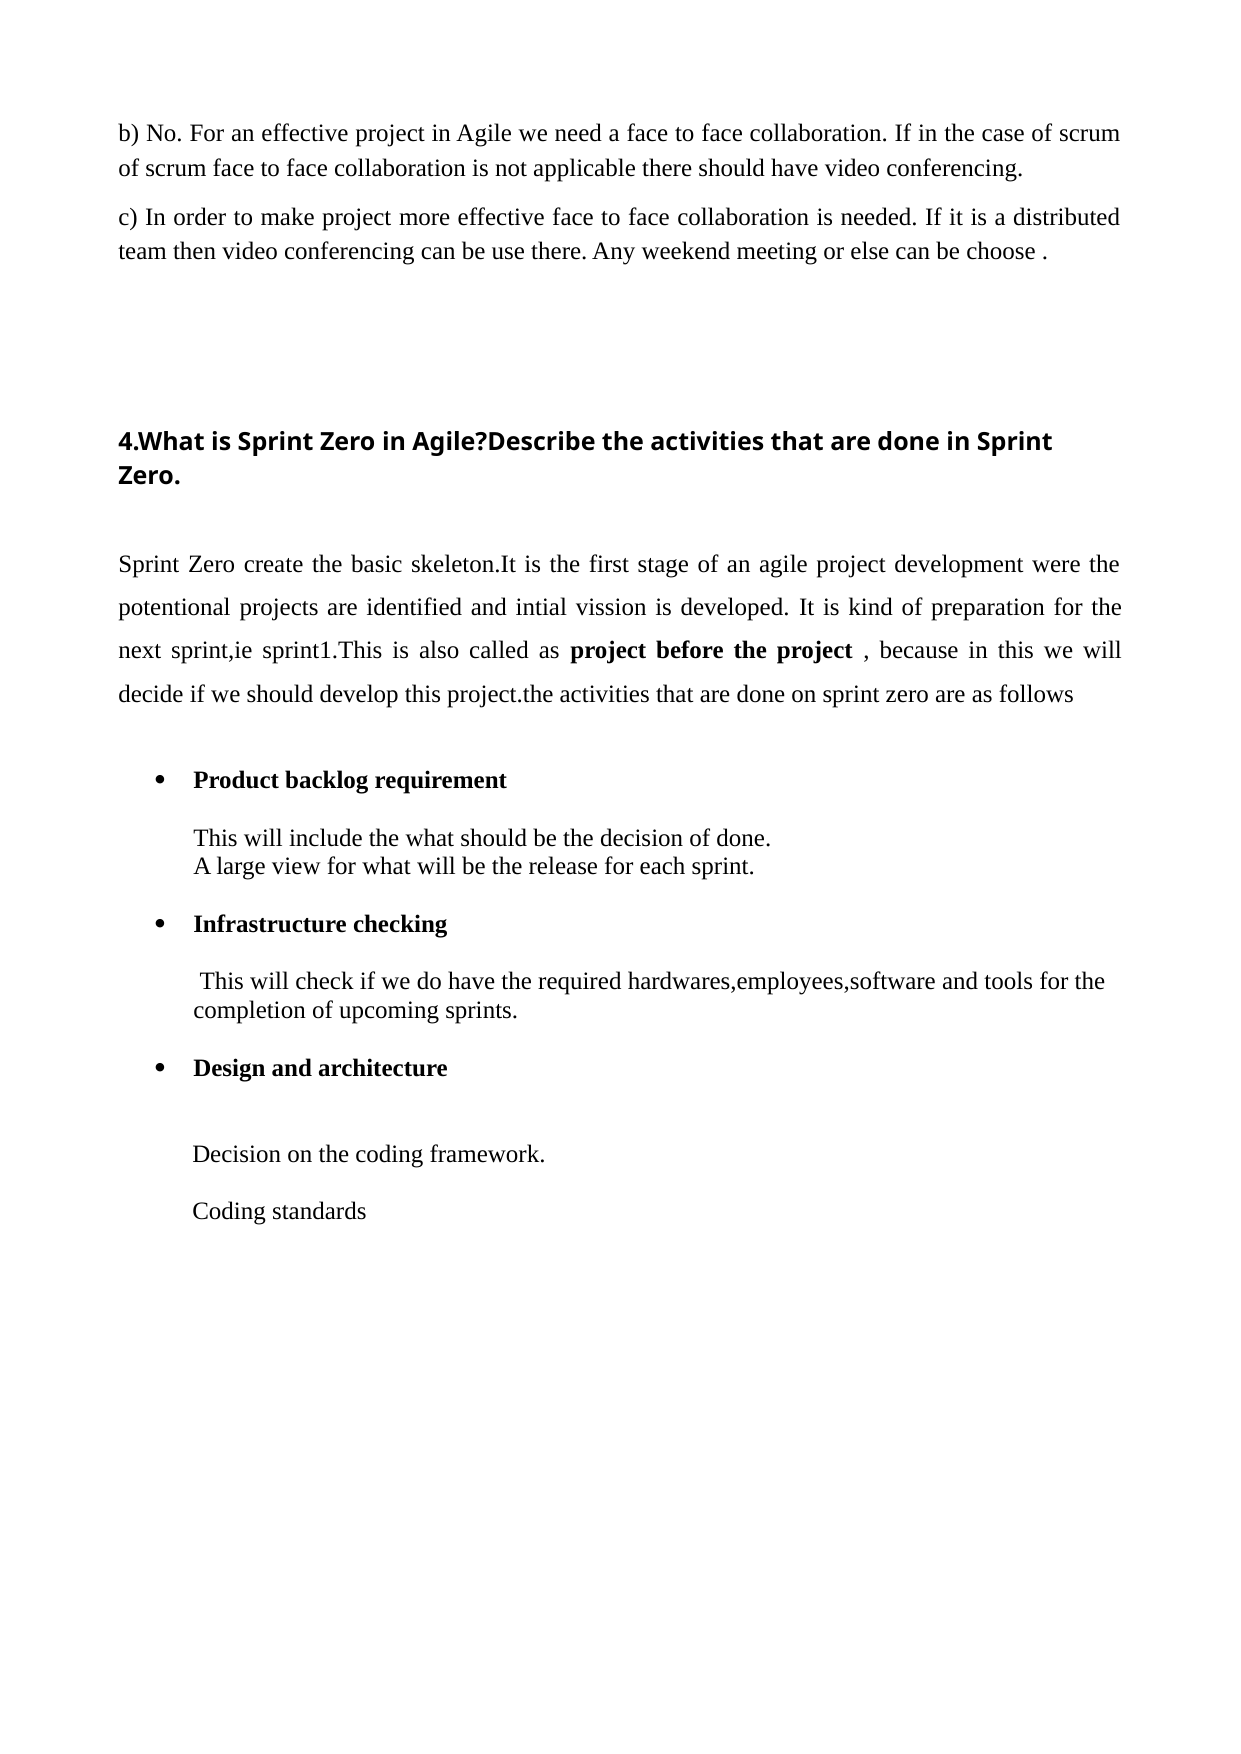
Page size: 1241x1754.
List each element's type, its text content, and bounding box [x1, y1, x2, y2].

text Sprint Zero create the basic skeleton.It is the first stage of an agile project development were the potentional projects are identified and intial vission is developed. It is kind of preparation for the next sprint,ie sprint1.This is also called as project before the project , because in this we will decide if we should develop this project.the activities that are done on sprint zero are as follows [118, 549, 1122, 707]
text This will include the what should be the decision of done. [193, 823, 1122, 851]
text b) No. For an effective project in Agile we need a face to face collaboration. If in the case of scrum of scrum face to face collaboration is not applicable there should have video conferencing. [118, 118, 1122, 181]
text 4.What is Sprint Zero in Agile?Describe the activities that are done in Sprint Zero. [118, 424, 1122, 492]
list Product backlog requirement [156, 765, 1122, 794]
list Design and architecture [156, 1053, 1122, 1081]
text Decision on the coding framework. [118, 1139, 1122, 1168]
text A large view for what will be the release for each sprint. [193, 851, 1122, 880]
list Infrastructure checking [156, 909, 1122, 966]
text Coding standards [118, 1196, 1122, 1225]
text This will check if we do have the required hardwares,employees,software and tools for the completion of upcoming sprints. [193, 966, 1122, 1024]
text c) In order to make project more effective face to face collaboration is needed. If it is a distributed team then video conferencing can be use there. Any weekend meeting or else can be choose . [118, 202, 1122, 265]
